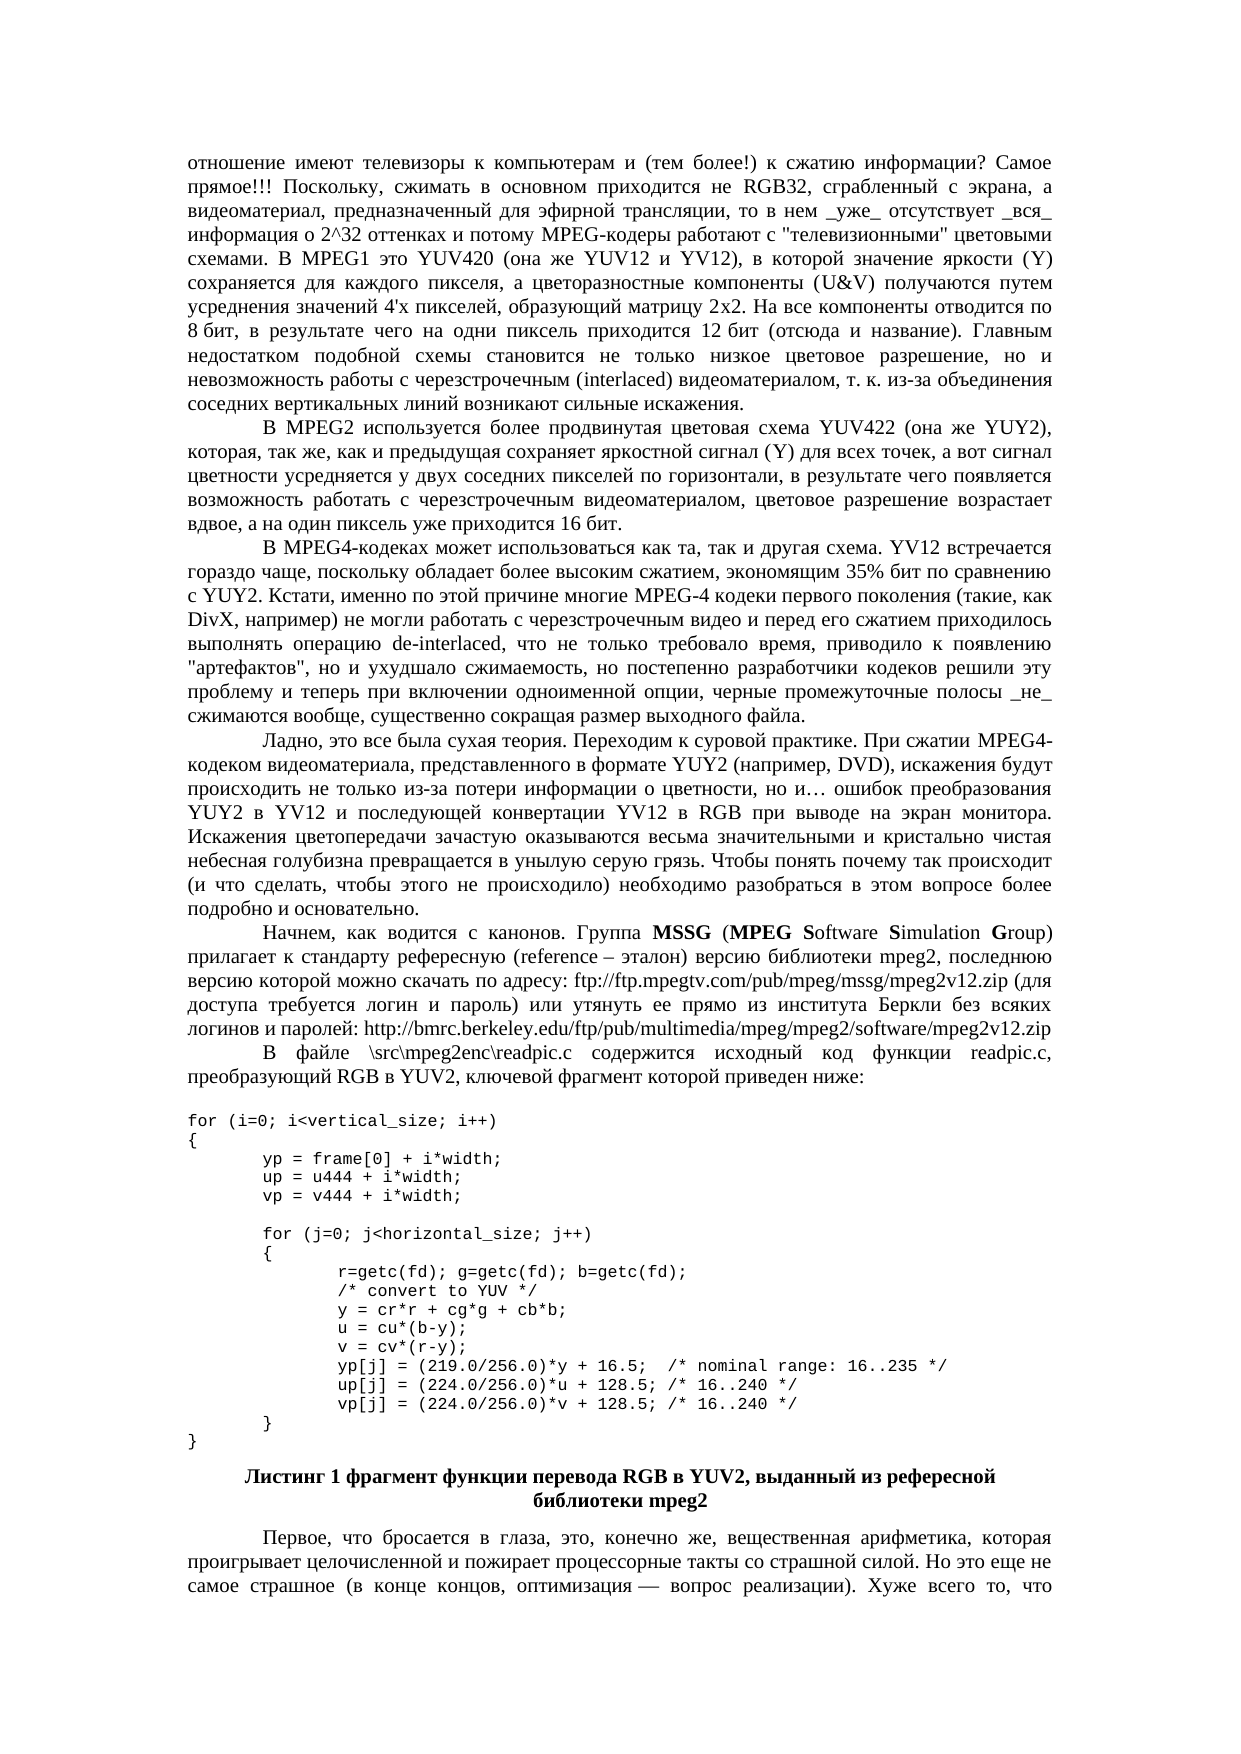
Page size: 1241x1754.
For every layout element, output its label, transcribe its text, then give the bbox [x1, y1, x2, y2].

text yp[j] = (219.0/256.0)*y + 16.5; /* nominal range: 16..235 */ [187, 1358, 1053, 1376]
text u = cu*(b-y); [187, 1320, 1053, 1339]
text yp = frame[0] + i*width; [187, 1150, 1053, 1169]
text В MPEG4-кодеках может использоваться как та, так и другая схема. YV12 встречается гораздо чаще, поскольку обладает более высоким сжатием, экономящим 35% бит по сравнению с YUY2. Кстати, именно по этой причине многие MPEG-4 кодеки первого поколения (такие, как DivX, например) не могли работать с черезстрочечным видео и перед его сжатием приходилось выполнять операцию de-interlaced, что не только требовало время, приводило к появлению "артефактов", но и ухудшало сжимаемость, но постепенно разработчики кодеков решили эту проблему и теперь при включении одноименной опции, черные промежуточные полосы _не_ сжимаются вообще, существенно сокращая размер выходного файла. [187, 535, 1053, 727]
text В файле \src\mpeg2enc\readpic.c содержится исходный код функции readpic.c, преобразующий RGB в YUV2, ключевой фрагмент которой приведен ниже: [187, 1040, 1053, 1088]
text up = u444 + i*width; [187, 1169, 1053, 1188]
text vp = v444 + i*width; [187, 1188, 1053, 1207]
text отношение имеют телевизоры к компьютерам и (тем более!) к сжатию информации? Самое прямое!!! Поскольку, сжимать в основном приходится не RGB32, сграбленный с экрана, а видеоматериал, предназначенный для эфирной трансляции, то в нем _уже_ отсутствует _вся_ информация о 2^32 оттенках и потому MPEG-кодеры работают с "телевизионными" цветовыми схемами. В MPEG1 это YUV420 (она же YUV12 и YV12), в которой значение яркости (Y) сохраняется для каждого пикселя, а цветоразностные компоненты (U&V) получаются путем усреднения значений 4'х пикселей, образующий матрицу 2x2. На все компоненты отводится по 8 бит, в результате чего на одни пиксель приходится 12 бит (отсюда и название). Главным недостатком подобной схемы становится не только низкое цветовое разрешение, но и невозможность работы с черезстрочечным (interlaced) видеоматериалом, т. к. из-за объединения соседних вертикальных линий возникают сильные искажения. [187, 150, 1053, 415]
text y = cr*r + cg*g + cb*b; [187, 1301, 1053, 1320]
text vp[j] = (224.0/256.0)*v + 128.5; /* 16..240 */ [187, 1395, 1053, 1414]
text Листинг 1 фрагмент функции перевода RGB в YUV2, выданный из рефересной библиотеки mpeg2 [187, 1464, 1053, 1512]
text Начнем, как водится с канонов. Группа MSSG (MPEG Software Simulation Group) прилагает к стандарту рефересную (reference – эталон) версию библиотеки mpeg2, последнюю версию которой можно скачать по адресу: ftp://ftp.mpegtv.com/pub/mpeg/mssg/mpeg2v12.zip (для доступа требуется логин и пароль) или утянуть ее прямо из института Беркли без всяких логинов и паролей: http://bmrc.berkeley.edu/ftp/pub/multimedia/mpeg/mpeg2/software/mpeg2v12.zip [187, 920, 1053, 1040]
text v = cv*(r-y); [187, 1339, 1053, 1358]
text { [187, 1131, 1053, 1150]
text В MPEG2 используется более продвинутая цветовая схема YUV422 (она же YUY2), которая, так же, как и предыдущая сохраняет яркостной сигнал (Y) для всех точек, а вот сигнал цветности усредняется у двух соседних пикселей по горизонтали, в результате чего появляется возможность работать с черезстрочечным видеоматериалом, цветовое разрешение возрастает вдвое, а на один пиксель уже приходится 16 бит. [187, 415, 1053, 535]
text Первое, что бросается в глаза, это, конечно же, вещественная арифметика, которая проигрывает целочисленной и пожирает процессорные такты со страшной силой. Но это еще не самое страшное (в конце концов, оптимизация — вопрос реализации). Хуже всего то, что [187, 1525, 1053, 1597]
text for (j=0; j<horizontal_size; j++) [187, 1226, 1053, 1244]
text r=getc(fd); g=getc(fd); b=getc(fd); [187, 1263, 1053, 1282]
text } [187, 1433, 1053, 1452]
text up[j] = (224.0/256.0)*u + 128.5; /* 16..240 */ [187, 1376, 1053, 1395]
text Ладно, это все была сухая теория. Переходим к суровой практике. При сжатии MPEG4-кодеком видеоматериала, представленного в формате YUY2 (например, DVD), искажения будут происходить не только из-за потери информации о цветности, но и… ошибок преобразования YUY2 в YV12 и последующей конвертации YV12 в RGB при выводе на экран монитора. Искажения цветопередачи зачастую оказываются весьма значительными и кристально чистая небесная голубизна превращается в унылую серую грязь. Чтобы понять почему так происходит (и что сделать, чтобы этого не происходило) необходимо разобраться в этом вопросе более подробно и основательно. [187, 727, 1053, 920]
text } [187, 1414, 1053, 1433]
text { [187, 1244, 1053, 1263]
text /* convert to YUV */ [187, 1282, 1053, 1301]
text for (i=0; i<vertical_size; i++) [187, 1112, 1053, 1131]
